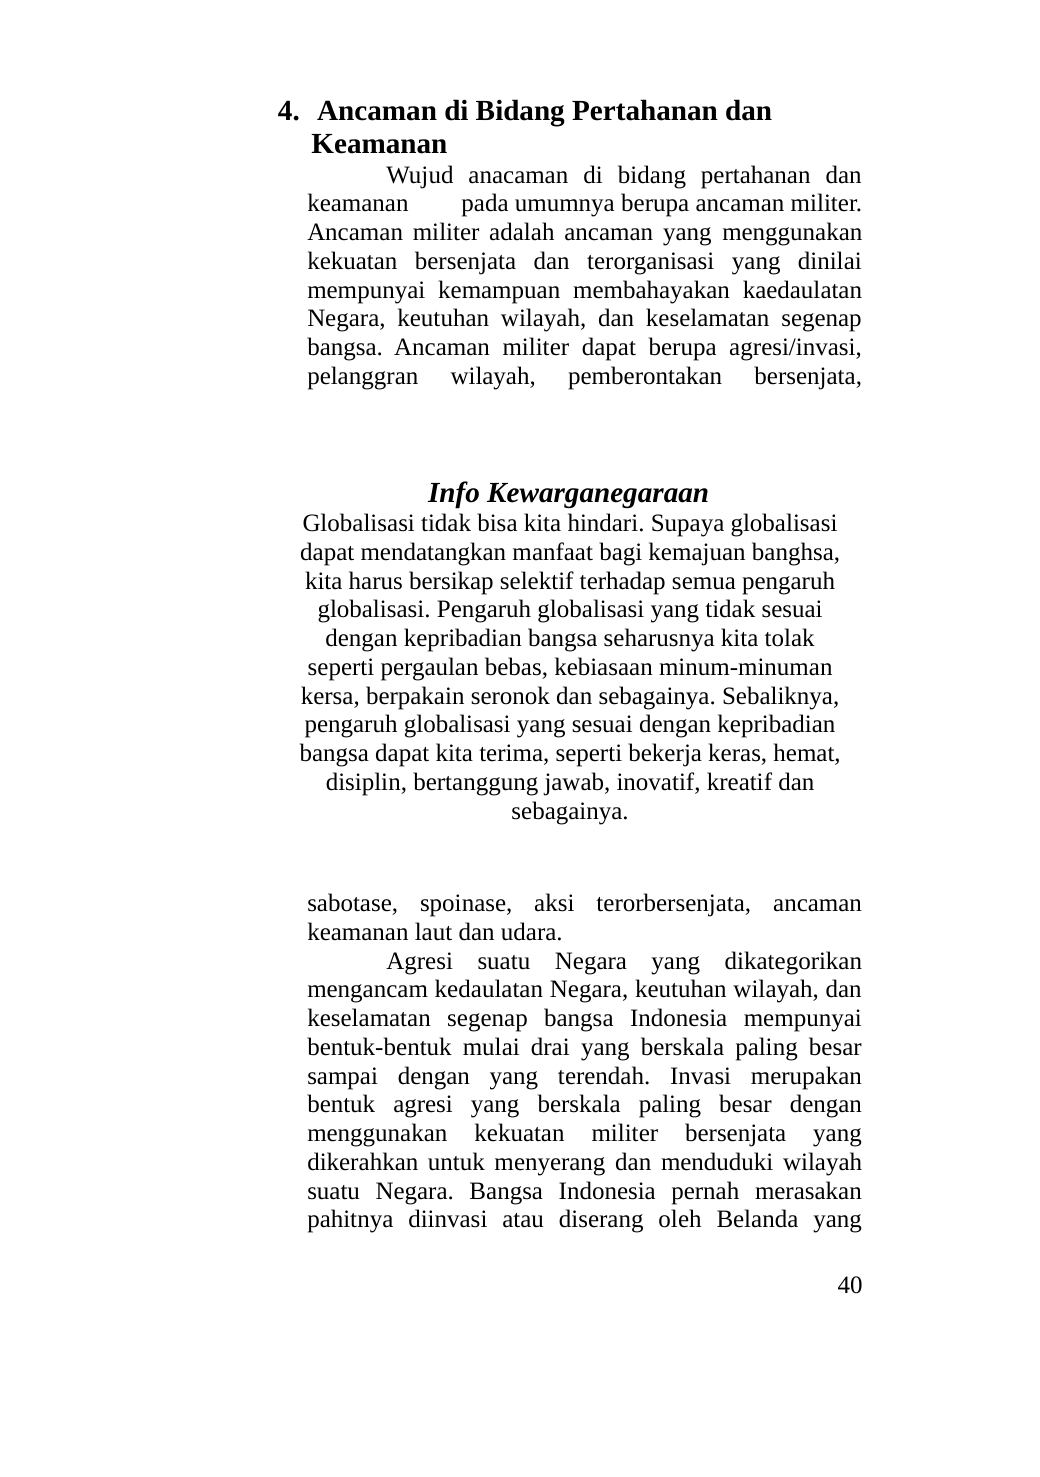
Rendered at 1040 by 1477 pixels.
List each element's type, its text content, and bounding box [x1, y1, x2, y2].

text 4. Ancaman di Bidang Pertahanan dan Keamanan [278, 93, 862, 160]
text Info Kewarganegaraan [298, 475, 841, 508]
text Globalisasi tidak bisa kita hindari. Supaya globalisasi dapat mendatangkan manfaat bagi kemajuan banghsa, kita harus bersikap selektif terhadap semua pengaruh globalisasi. Pengaruh globalisasi yang tidak sesuai dengan kepribadian bangsa seharusnya kita tolak seperti pergaulan bebas, kebiasaan minum-minuman kersa, berpakain seronok dan sebagainya. Sebaliknya, pengaruh globalisasi yang sesuai dengan kepribadian bangsa dapat kita terima, seperti bekerja keras, hemat, disiplin, bertanggung jawab, inovatif, kreatif dan sebagainya. [298, 508, 841, 824]
text Wujud anacaman di bidang pertahanan dan keamanan pada umumnya berupa ancaman militer. Ancaman militer adalah ancaman yang menggunakan kekuatan bersenjata dan terorganisasi yang dinilai mempunyai kemampuan membahayakan kaedaulatan Negara, keutuhan wilayah, dan keselamatan segenap bangsa. Ancaman militer dapat berupa agresi/invasi, pelanggran wilayah, pemberontakan bersenjata, sabotase, spoinase, aksi terorbersenjata, ancaman keamanan laut dan udara. [307, 160, 862, 946]
text Agresi suatu Negara yang dikategorikan mengancam kedaulatan Negara, keutuhan wilayah, dan keselamatan segenap bangsa Indonesia mempunyai bentuk-bentuk mulai drai yang berskala paling besar sampai dengan yang terendah. Invasi merupakan bentuk agresi yang berskala paling besar dengan menggunakan kekuatan militer bersenjata yang dikerahkan untuk menyerang dan menduduki wilayah suatu Negara. Bangsa Indonesia pernah merasakan pahitnya diinvasi atau diserang oleh Belanda yang [307, 946, 862, 1233]
